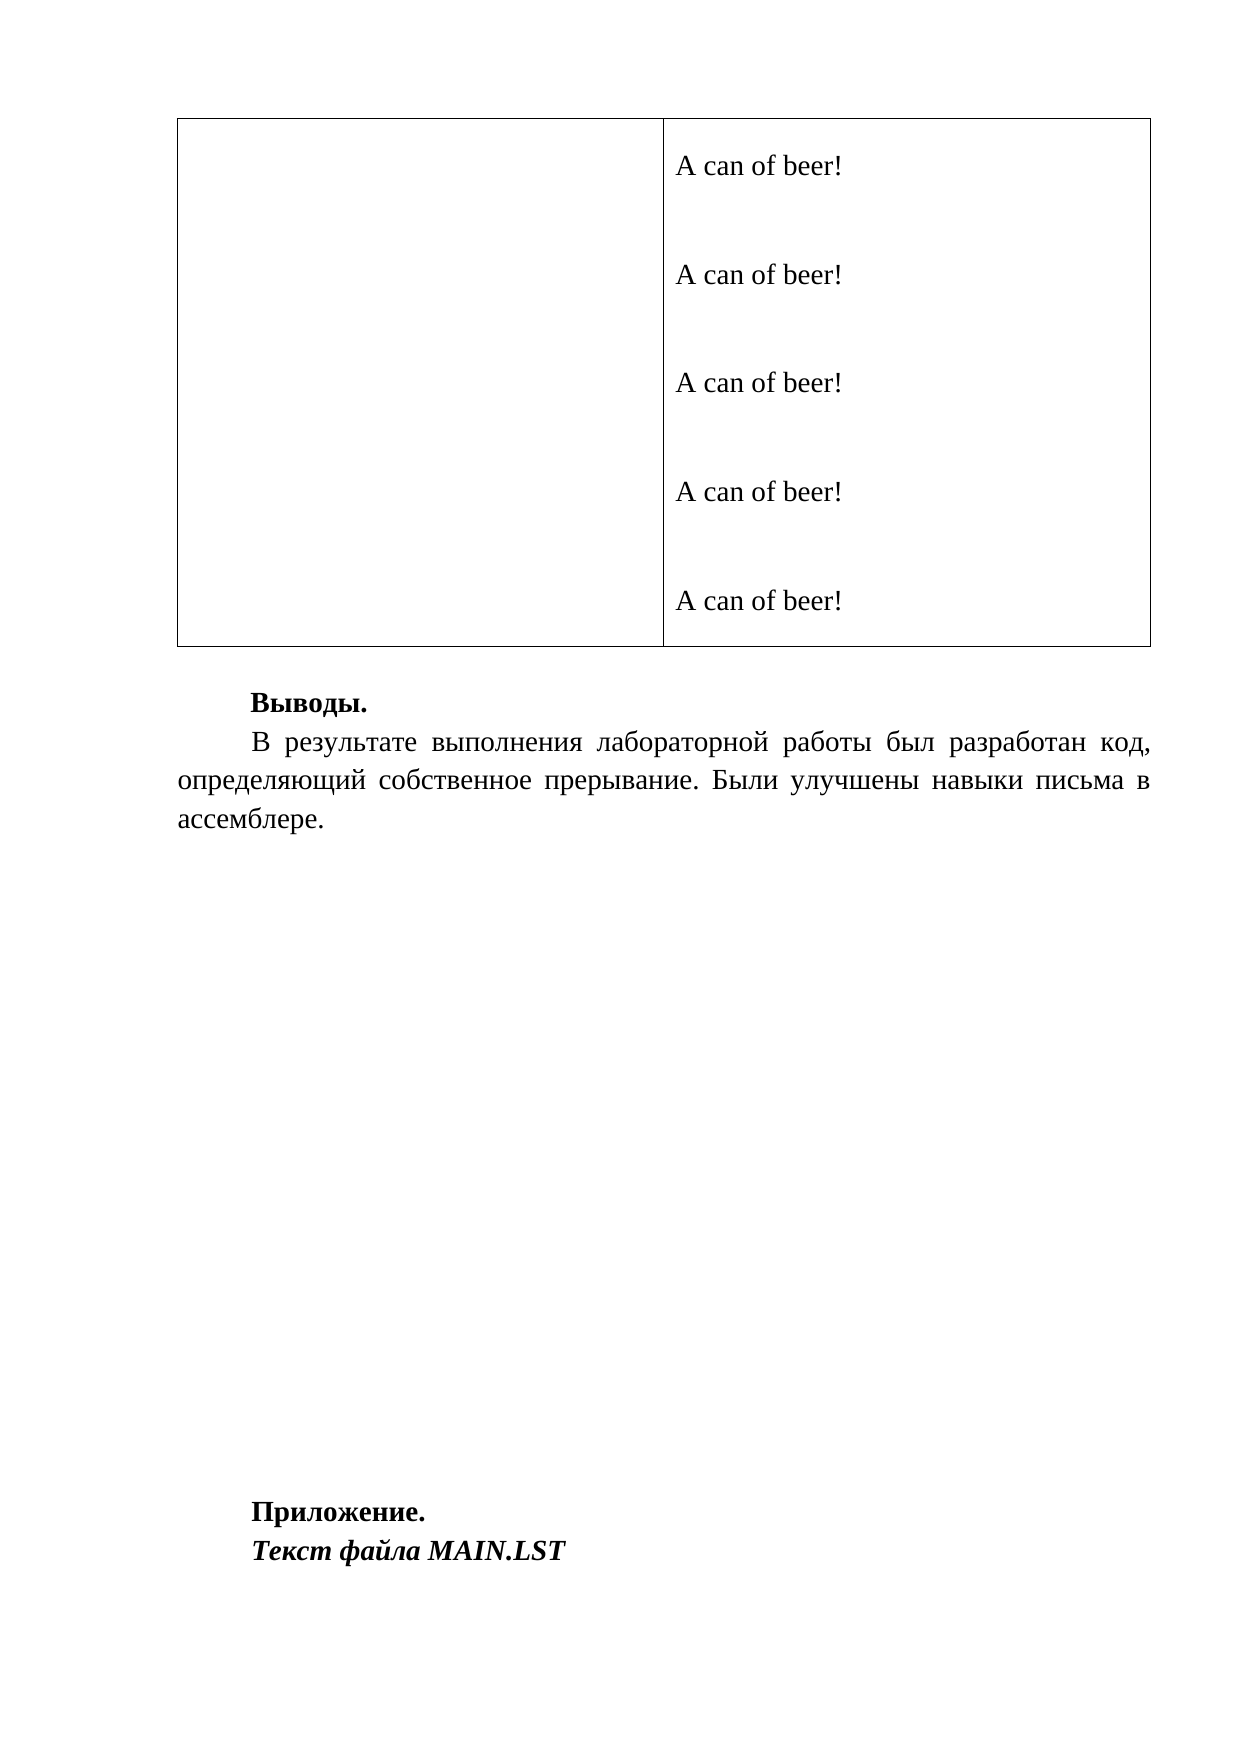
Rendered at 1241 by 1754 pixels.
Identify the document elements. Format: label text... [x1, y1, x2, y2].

text Выводы. [177, 685, 1152, 719]
table_cell A can of beer! A can of beer! A can of beer! A can of beer! A can of beer! [664, 119, 1150, 646]
text В результате выполнения лабораторной работы был разработан код, определяющий собственное прерывание. Были улучшены навыки письма в ассемблере. [177, 724, 1152, 834]
text Приложение. [177, 1494, 1152, 1528]
table_cell [178, 119, 663, 646]
text Текст файла MAIN.LST [177, 1533, 1152, 1567]
